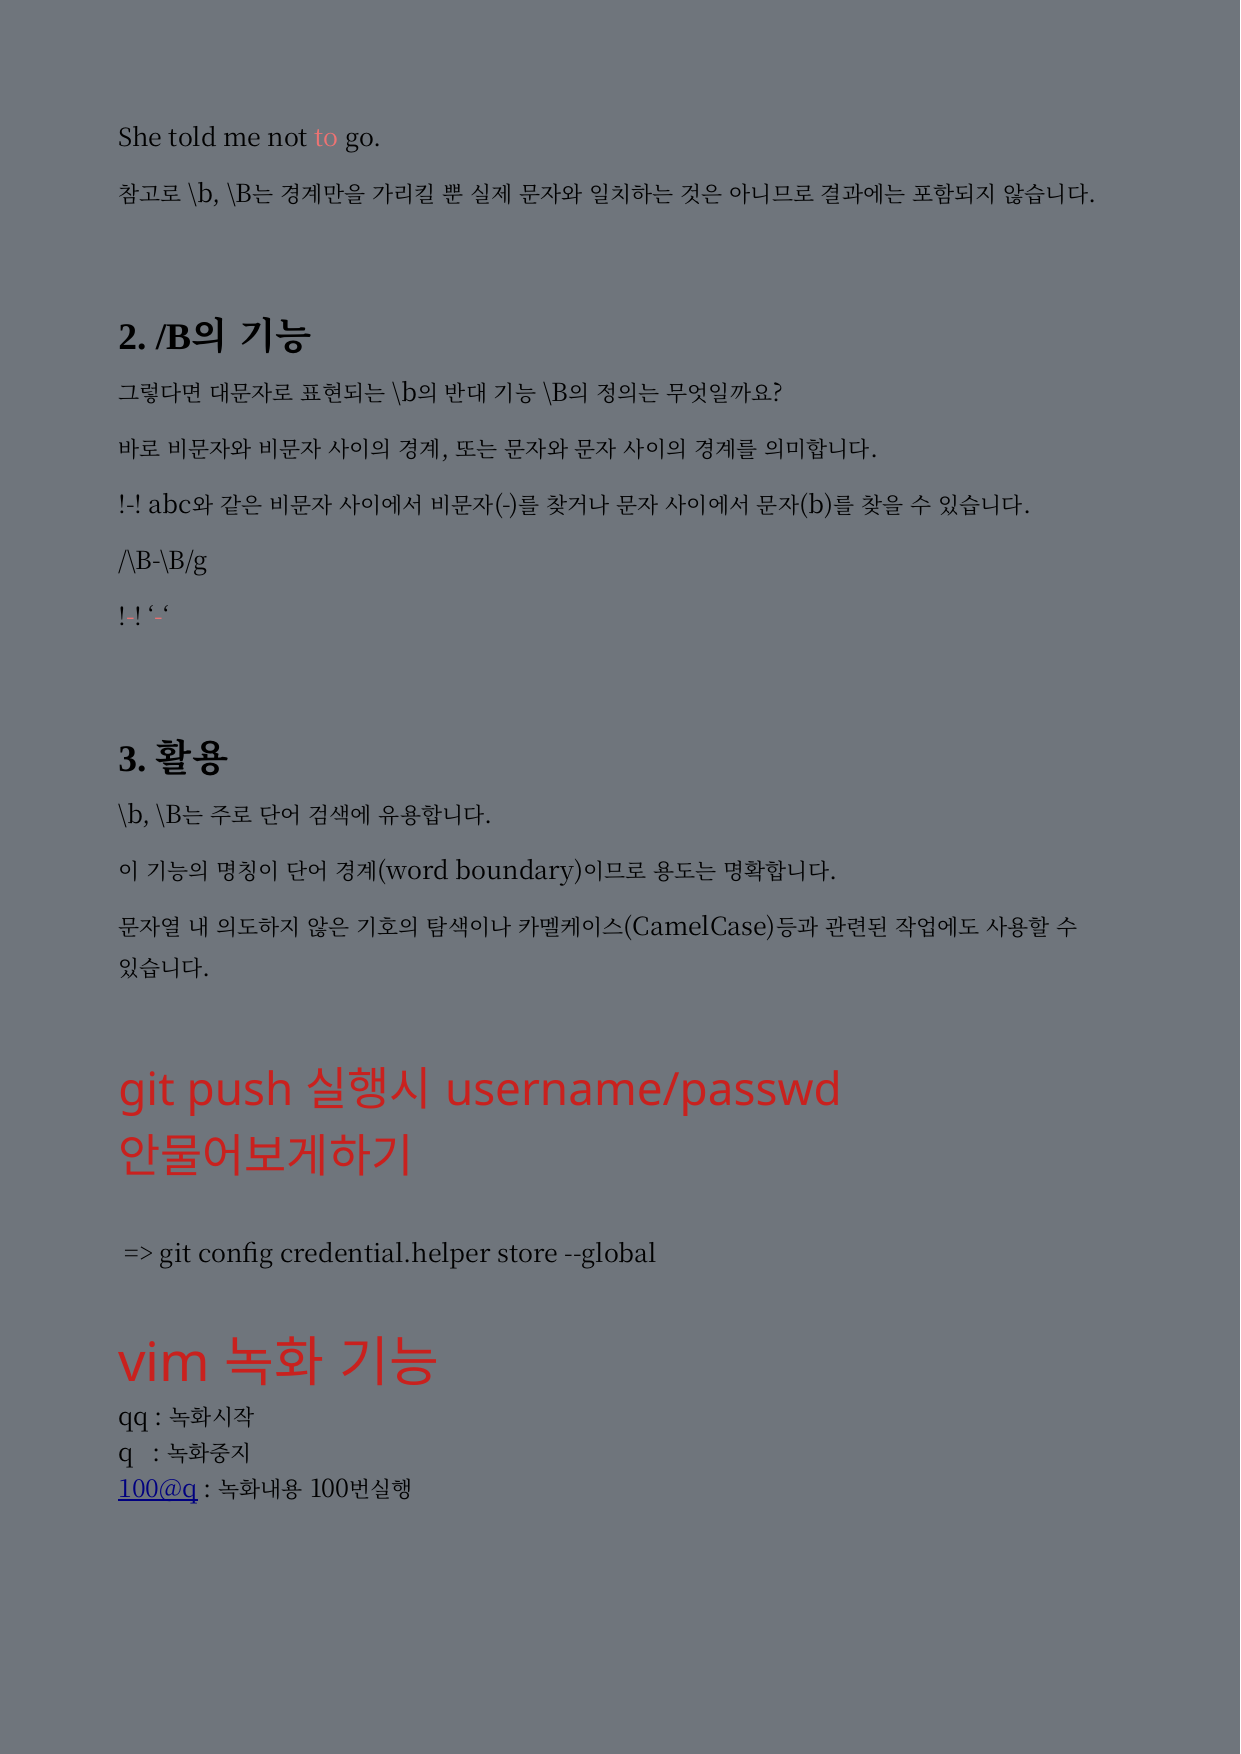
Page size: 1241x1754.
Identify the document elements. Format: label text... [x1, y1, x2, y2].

text qq : 녹화시작 [118, 1397, 1122, 1433]
text 문자열 내 의도하지 않은 기호의 탐색이나 카멜케이스(CamelCase)등과 관련된 작업에도 사용할 수 있습니다. [118, 907, 1122, 984]
text !-! ‘-‘ [118, 596, 1122, 632]
text git push 실행시 username/passwd 안물어보게하기 [118, 1052, 1122, 1185]
text 100@q : 녹화내용 100번실행 [118, 1469, 1122, 1505]
text 참고로 \b, \B는 경계만을 가리킬 뿐 실제 문자와 일치하는 것은 아니므로 결과에는 포함되지 않습니다. [118, 174, 1122, 210]
text \b, \B는 주로 단어 검색에 유용합니다. [118, 795, 1122, 831]
text q : 녹화중지 [118, 1433, 1122, 1469]
text => git config credential.helper store --global [118, 1234, 1122, 1270]
text 이 기능의 명칭이 단어 경계(word boundary)이므로 용도는 명확합니다. [118, 851, 1122, 887]
text !-! abc와 같은 비문자 사이에서 비문자(-)를 찾거나 문자 사이에서 문자(b)를 찾을 수 있습니다. [118, 484, 1122, 520]
subtitle 2. /B의 기능 [118, 306, 1122, 360]
text /\B-\B/g [118, 540, 1122, 576]
text 바로 비문자와 비문자 사이의 경계, 또는 문자와 문자 사이의 경계를 의미합니다. [118, 429, 1122, 464]
subtitle 3. 활용 [118, 729, 1122, 782]
text 그렇다면 대문자로 표현되는 \b의 반대 기능 \B의 정의는 무엇일까요? [118, 373, 1122, 409]
text She told me not to go. [118, 118, 1122, 154]
text vim 녹화 기능 [118, 1318, 1122, 1397]
